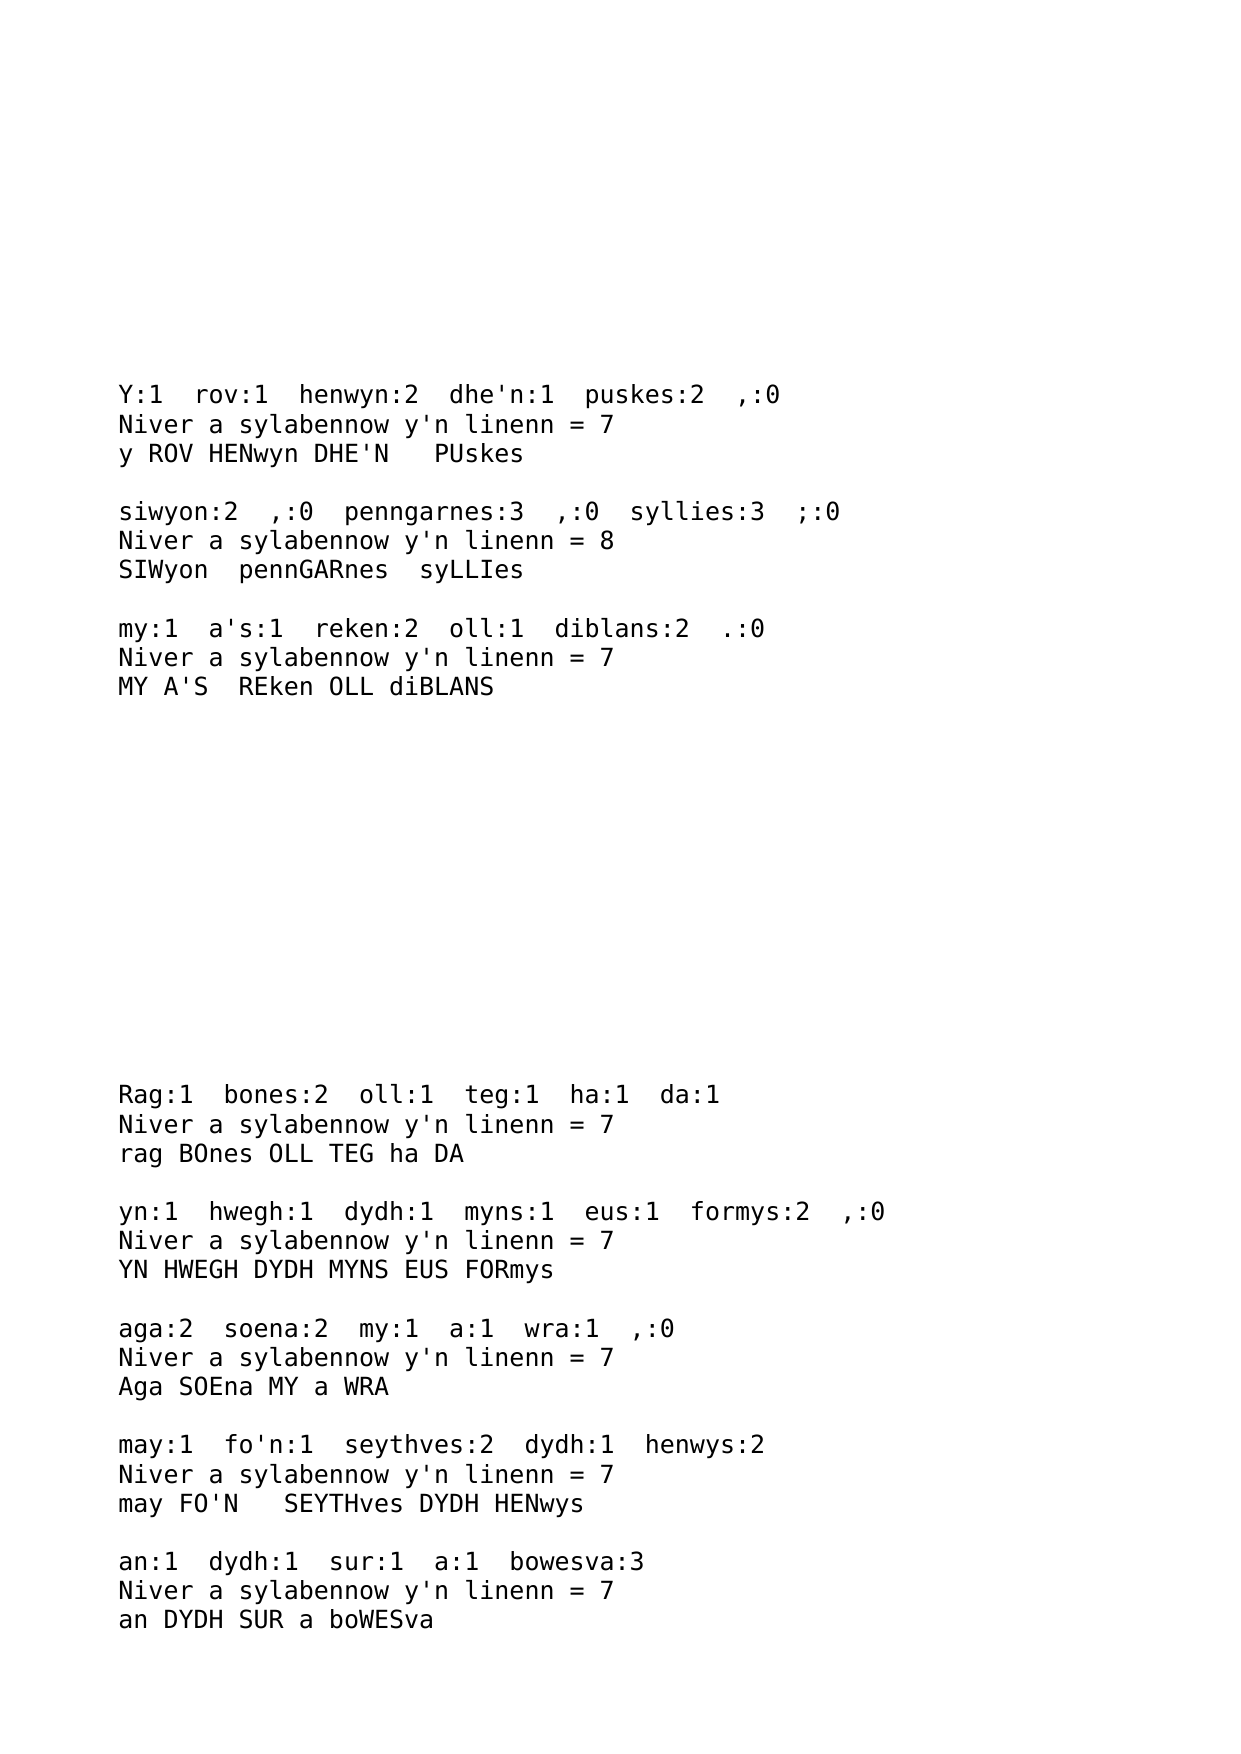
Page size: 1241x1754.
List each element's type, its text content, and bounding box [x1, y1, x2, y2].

text may:1 fo'n:1 seythves:2 dydh:1 henwys:2 [118, 1431, 1122, 1460]
text aga:2 soena:2 my:1 a:1 wra:1 ,:0 [118, 1314, 1122, 1343]
text my:1 a's:1 reken:2 oll:1 diblans:2 .:0 [118, 614, 1122, 643]
text Niver a sylabennow y'n linenn = 7 [118, 410, 1122, 439]
text y ROV HENwyn DHE'N PUskes [118, 439, 1122, 468]
text MY A'S REken OLL diBLANS [118, 672, 1122, 701]
text Niver a sylabennow y'n linenn = 7 [118, 643, 1122, 672]
text Niver a sylabennow y'n linenn = 7 [118, 1110, 1122, 1139]
text Niver a sylabennow y'n linenn = 7 [118, 1576, 1122, 1606]
text YN HWEGH DYDH MYNS EUS FORmys [118, 1256, 1122, 1285]
text Niver a sylabennow y'n linenn = 7 [118, 1226, 1122, 1256]
text Aga SOEna MY a WRA [118, 1372, 1122, 1401]
text yn:1 hwegh:1 dydh:1 myns:1 eus:1 formys:2 ,:0 [118, 1197, 1122, 1226]
text Niver a sylabennow y'n linenn = 7 [118, 1343, 1122, 1372]
text an DYDH SUR a boWESva [118, 1606, 1122, 1635]
text may FO'N SEYTHves DYDH HENwys [118, 1489, 1122, 1518]
text an:1 dydh:1 sur:1 a:1 bowesva:3 [118, 1547, 1122, 1576]
text siwyon:2 ,:0 penngarnes:3 ,:0 syllies:3 ;:0 [118, 497, 1122, 526]
text rag BOnes OLL TEG ha DA [118, 1139, 1122, 1168]
text Niver a sylabennow y'n linenn = 7 [118, 1460, 1122, 1489]
text Y:1 rov:1 henwyn:2 dhe'n:1 puskes:2 ,:0 [118, 381, 1122, 410]
text SIWyon pennGARnes syLLIes [118, 556, 1122, 585]
text Rag:1 bones:2 oll:1 teg:1 ha:1 da:1 [118, 1081, 1122, 1110]
text Niver a sylabennow y'n linenn = 8 [118, 526, 1122, 556]
